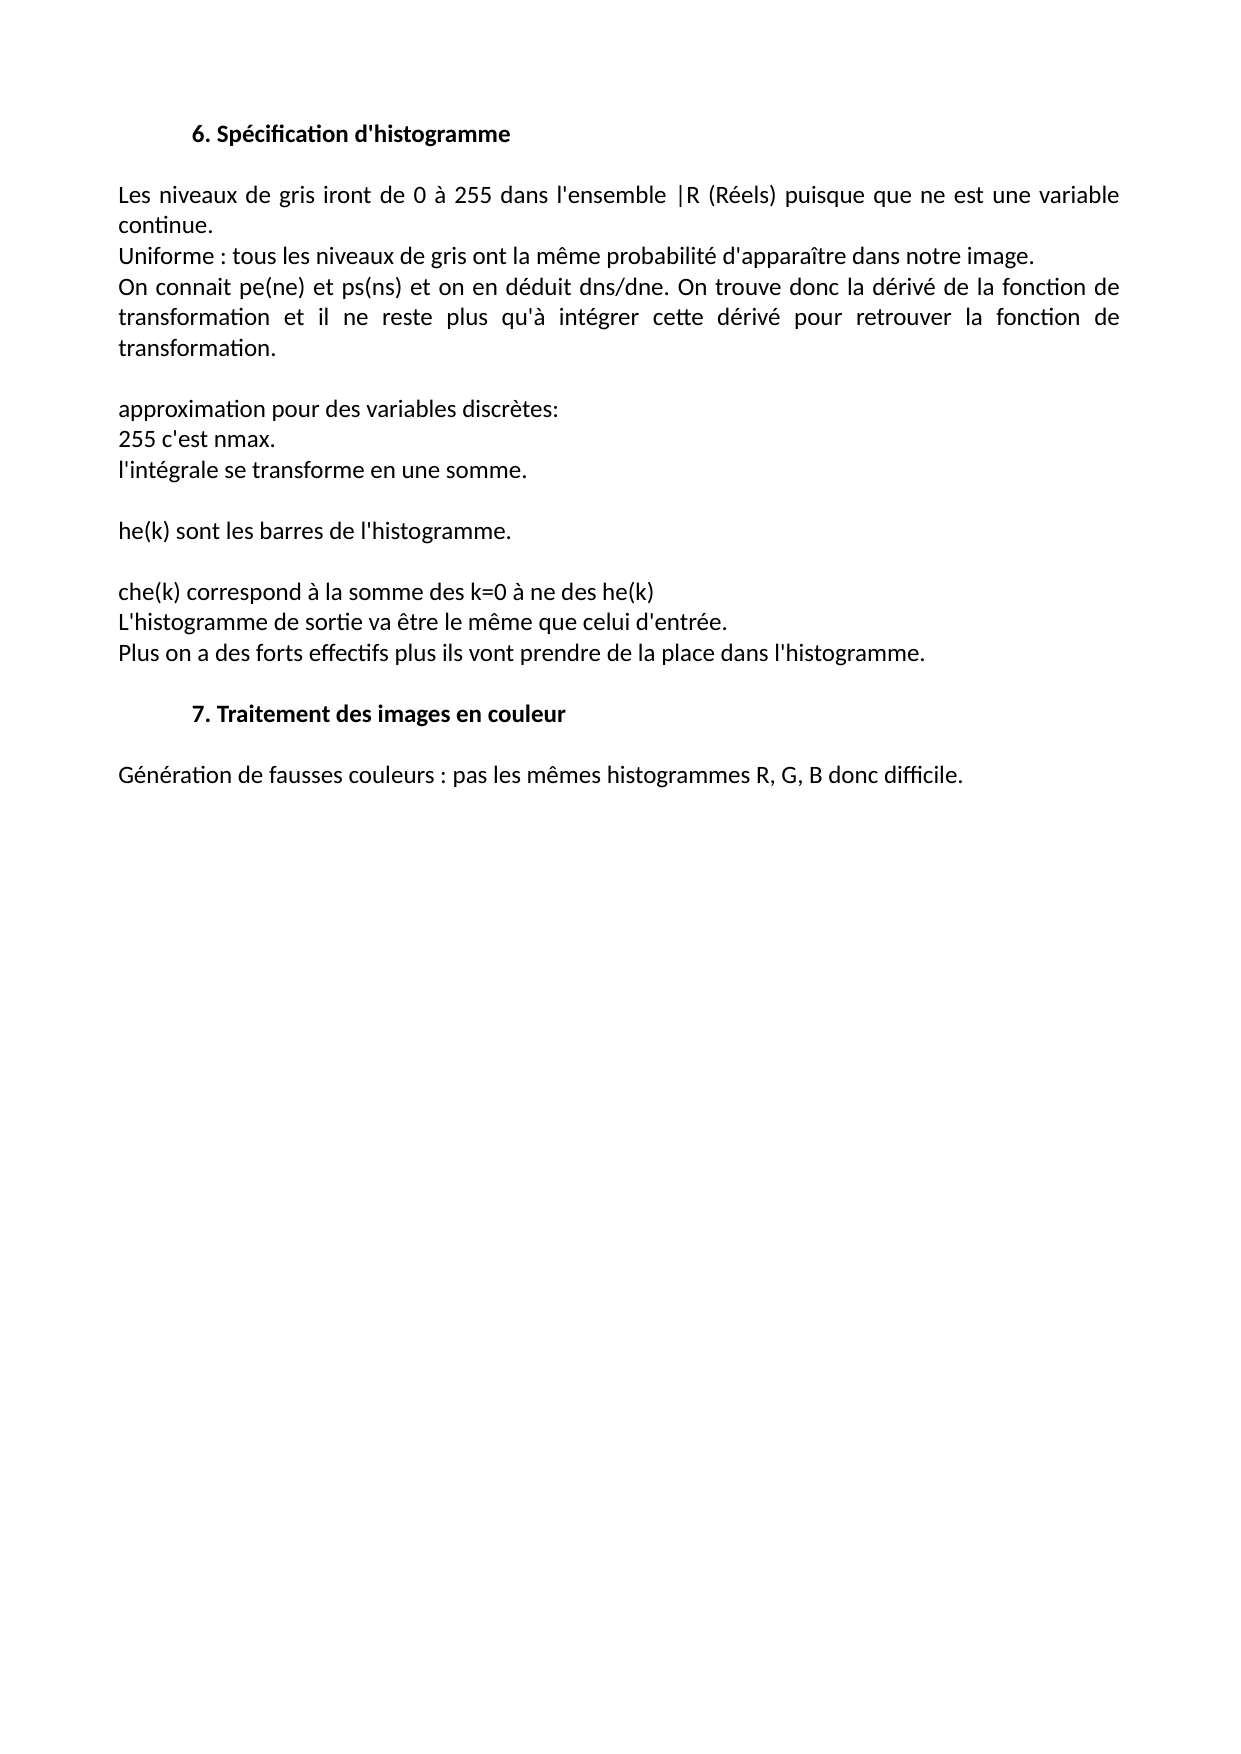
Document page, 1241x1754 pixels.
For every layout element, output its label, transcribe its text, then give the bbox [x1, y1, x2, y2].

text l'intégrale se transforme en une somme. [118, 454, 1122, 484]
text L'histogramme de sortie va être le même que celui d'entrée. [118, 606, 1122, 637]
text Les niveaux de gris iront de 0 à 255 dans l'ensemble |R (Réels) puisque que ne est une variable continue. [118, 179, 1122, 240]
text approximation pour des variables discrètes: [118, 393, 1122, 423]
text 255 c'est nmax. [118, 423, 1122, 454]
text On connait pe(ne) et ps(ns) et on en déduit dns/dne. On trouve donc la dérivé de la fonction de transformation et il ne reste plus qu'à intégrer cette dérivé pour retrouver la fonction de transformation. [118, 271, 1122, 362]
text 6. Spécification d'histogramme [118, 118, 1122, 149]
text he(k) sont les barres de l'histogramme. [118, 515, 1122, 545]
text 7. Traitement des images en couleur [118, 698, 1122, 728]
text Uniforme : tous les niveaux de gris ont la même probabilité d'apparaître dans notre image. [118, 240, 1122, 271]
text Génération de fausses couleurs : pas les mêmes histogrammes R, G, B donc difficile. [118, 759, 1122, 789]
text che(k) correspond à la somme des k=0 à ne des he(k) [118, 576, 1122, 606]
text Plus on a des forts effectifs plus ils vont prendre de la place dans l'histogramme. [118, 637, 1122, 667]
